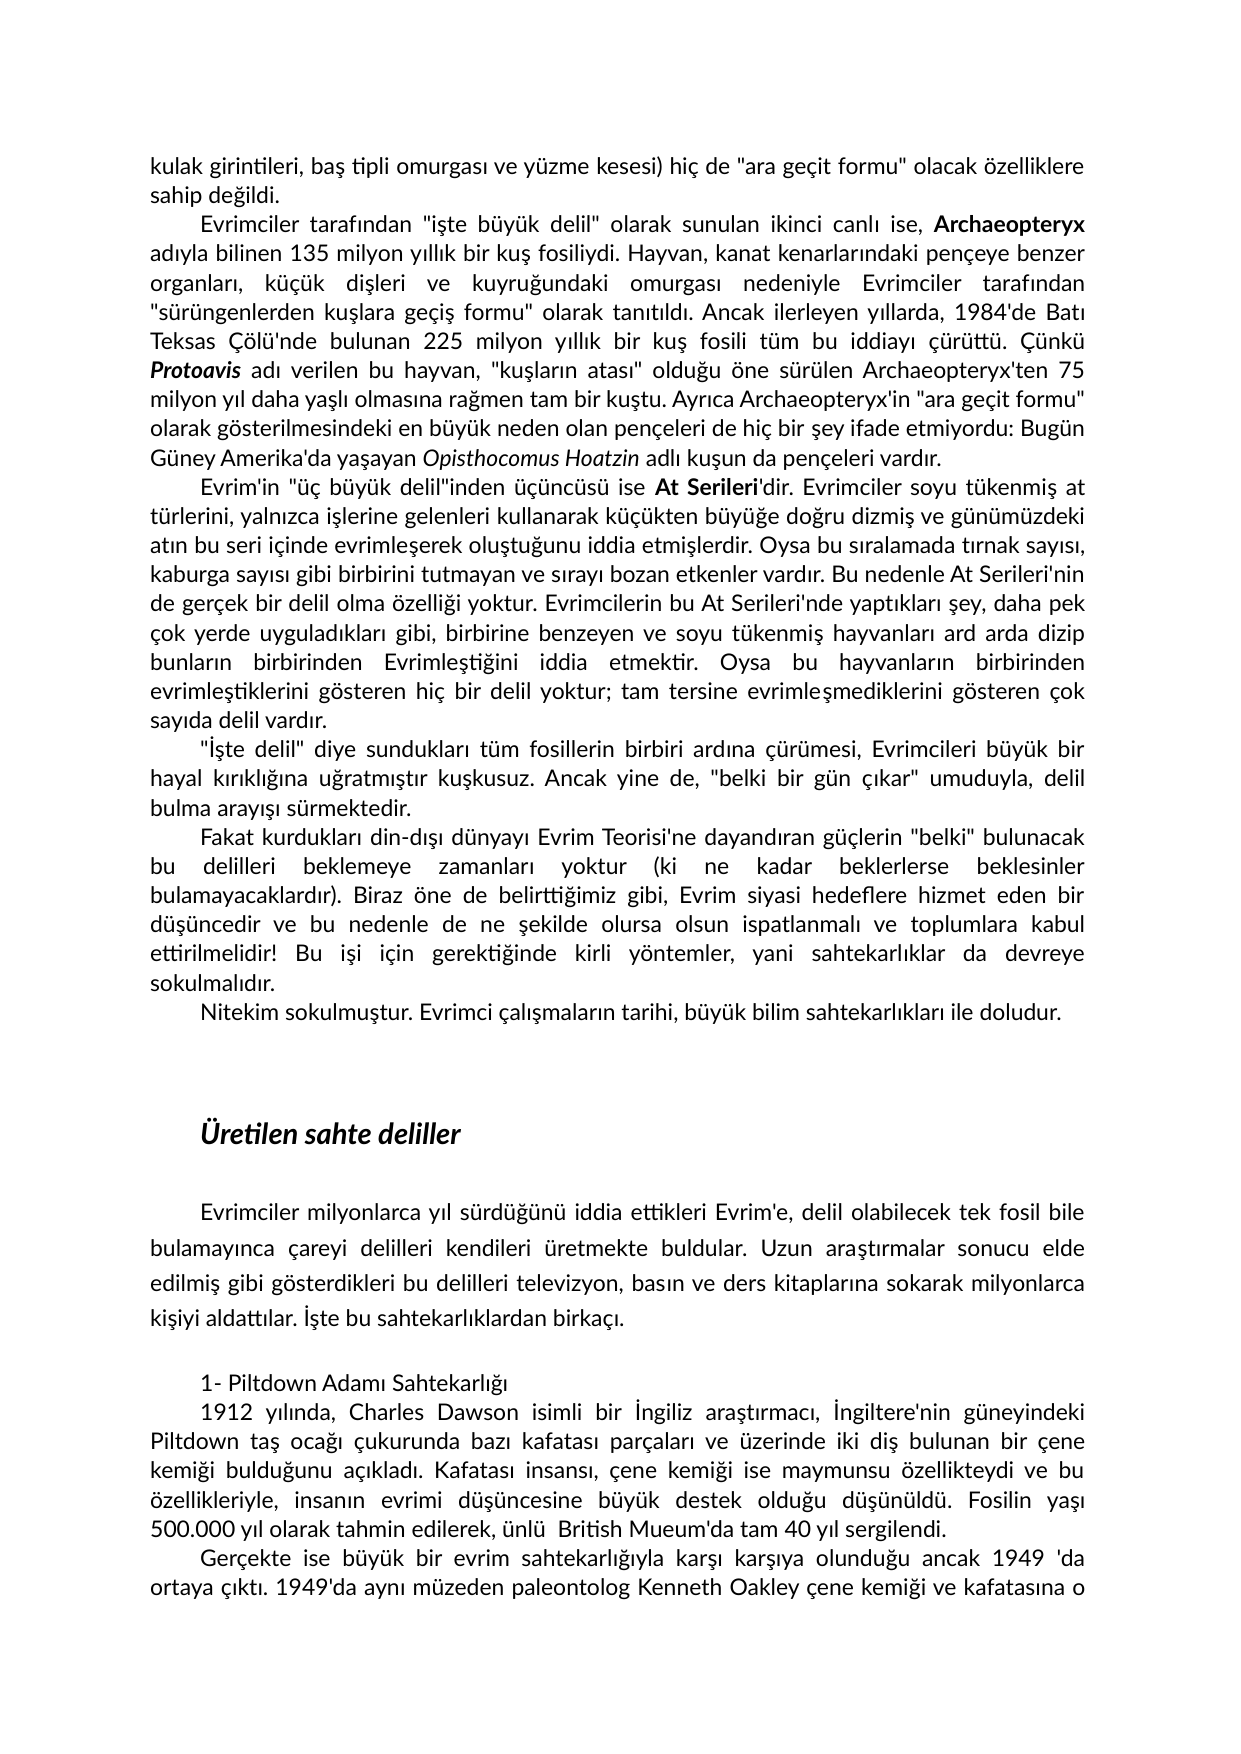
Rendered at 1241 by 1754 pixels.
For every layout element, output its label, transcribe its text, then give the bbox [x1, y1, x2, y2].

text kulak girintileri, baş tipli omurgası ve yüzme kesesi) hiç de "ara geçit formu" olacak özelliklere sahip değildi. [150, 150, 1085, 208]
text Evrimciler milyonlarca yıl sürdüğünü iddia ettikleri Evrim'e, delil olabilecek tek fosil bile bulamayınca çareyi delilleri kendileri üretmekte buldular. Uzun araştırmalar sonucu elde edilmiş gibi gösterdikleri bu delilleri televizyon, basın ve ders kitaplarına sokarak milyonlarca kişiyi aldattılar. İşte bu sahtekarlıklardan birkaçı. [150, 1190, 1085, 1332]
text 1- Piltdown Adamı Sahtekarlığı [150, 1367, 1085, 1396]
text Gerçekte ise büyük bir evrim sahtekarlığıyla karşı karşıya olunduğu ancak 1949 'da ortaya çıktı. 1949'da aynı müzeden paleontolog Kenneth Oakley çene kemiği ve kafatasına o [150, 1542, 1085, 1601]
text Evrimciler tarafından "işte büyük delil" olarak sunulan ikinci canlı ise, Archaeopteryx adıyla bilinen 135 milyon yıllık bir kuş fosiliydi. Hayvan, kanat kenarlarındaki pençeye benzer organları, küçük dişleri ve kuyruğundaki omurgası nedeniyle Evrimciler tarafından "sürüngenlerden kuşlara geçiş formu" olarak tanıtıldı. Ancak ilerleyen yıllarda, 1984'de Batı Teksas Çölü'nde bulunan 225 milyon yıllık bir kuş fosili tüm bu iddiayı çürüttü. Çünkü Protoavis adı verilen bu hayvan, "kuşların atası" olduğu öne sürülen Archaeopteryx'ten 75 milyon yıl daha yaşlı olmasına rağmen tam bir kuştu. Ayrıca Archaeopteryx'in "ara geçit formu" olarak gösterilmesindeki en büyük neden olan pençeleri de hiç bir şey ifade etmiyordu: Bugün Güney Amerika'da yaşayan Opisthocomus Hoatzin adlı kuşun da pençeleri vardır. [150, 208, 1085, 471]
text "İşte delil" diye sundukları tüm fosillerin birbiri ardına çürümesi, Evrimcileri büyük bir hayal kırıklığına uğratmıştır kuşkusuz. Ancak yine de, "belki bir gün çıkar" umuduyla, delil bulma arayışı sürmektedir. [150, 733, 1085, 821]
text Nitekim sokulmuştur. Evrimci çalışmaların tarihi, büyük bilim sahtekarlıkları ile doludur. [150, 996, 1085, 1025]
text Fakat kurdukları din-dışı dünyayı Evrim Teorisi'ne dayandıran güçlerin "belki" bulunacak bu delilleri beklemeye zamanları yoktur (ki ne kadar beklerlerse beklesinler bulamayacaklardır). Biraz öne de belirttiğimiz gibi, Evrim siyasi hedeflere hizmet eden bir düşüncedir ve bu nedenle de ne şekilde olursa olsun ispatlanmalı ve toplumlara kabul ettirilmelidir! Bu işi için gerektiğinde kirli yöntemler, yani sahtekarlıklar da devreye sokulmalıdır. [150, 821, 1085, 996]
text 1912 yılında, Charles Dawson isimli bir İngiliz araştırmacı, İngiltere'nin güneyindeki Piltdown taş ocağı çukurunda bazı kafatası parçaları ve üzerinde iki diş bulunan bir çene kemiği bulduğunu açıkladı. Kafatası insansı, çene kemiği ise maymunsu özellikteydi ve bu özellikleriyle, insanın evrimi düşüncesine büyük destek olduğu düşünüldü. Fosilin yaşı 500.000 yıl olarak tahmin edilerek, ünlü British Mueum'da tam 40 yıl sergilendi. [150, 1396, 1085, 1542]
text Evrim'in "üç büyük delil"inden üçüncüsü ise At Serileri'dir. Evrimciler soyu tükenmiş at türlerini, yalnızca işlerine gelenleri kullanarak küçükten büyüğe doğru dizmiş ve günümüzdeki atın bu seri içinde evrimleşerek oluştuğunu iddia etmişlerdir. Oysa bu sıralamada tırnak sayısı, kaburga sayısı gibi birbirini tutmayan ve sırayı bozan etkenler vardır. Bu nedenle At Serileri'nin de gerçek bir delil olma özelliği yoktur. Evrimcilerin bu At Serileri'nde yaptıkları şey, daha pek çok yerde uyguladıkları gibi, birbirine benzeyen ve soyu tükenmiş hayvanları ard arda dizip bunların birbirinden Evrimleştiğini iddia etmektir. Oysa bu hayvanların birbirinden evrimleştiklerini gösteren hiç bir delil yoktur; tam tersine evrimleşmediklerini gösteren çok sayıda delil vardır. [150, 471, 1085, 733]
text Üretilen sahte deliller [150, 1115, 1085, 1150]
